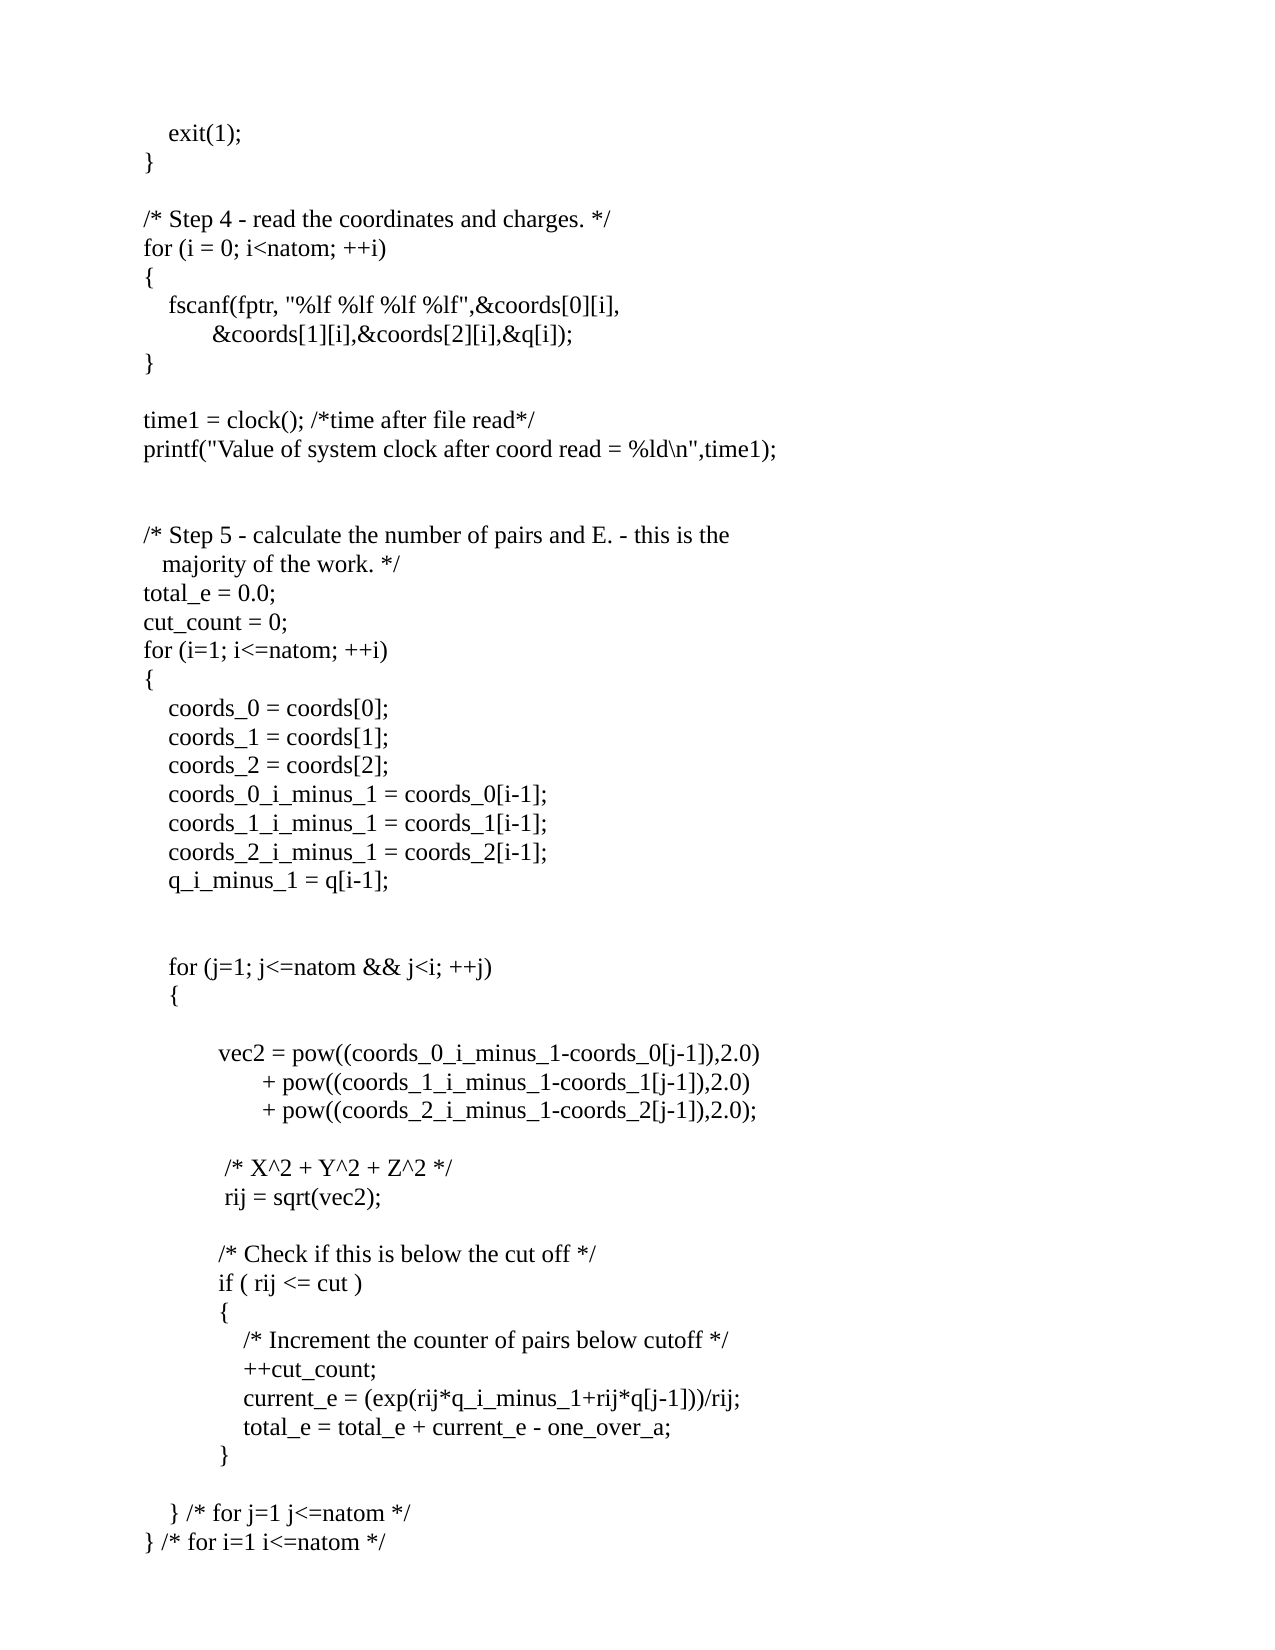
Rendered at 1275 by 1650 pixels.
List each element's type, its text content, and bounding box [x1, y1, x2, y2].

text exit(1); [118, 118, 1157, 147]
text &coords[1][i],&coords[2][i],&q[i]); [118, 319, 1157, 348]
text rij = sqrt(vec2); [118, 1182, 1157, 1211]
text } [118, 1441, 1157, 1469]
text coords_0 = coords[0]; [118, 693, 1157, 722]
text for (i=1; i<=natom; ++i) [118, 636, 1157, 664]
text + pow((coords_2_i_minus_1-coords_2[j-1]),2.0); [118, 1096, 1157, 1124]
text { [118, 262, 1157, 291]
text /* Step 5 - calculate the number of pairs and E. - this is the [118, 521, 1157, 549]
text { [118, 981, 1157, 1009]
text current_e = (exp(rij*q_i_minus_1+rij*q[j-1]))/rij; [118, 1383, 1157, 1412]
text } /* for j=1 j<=natom */ [118, 1498, 1157, 1527]
text total_e = total_e + current_e - one_over_a; [118, 1412, 1157, 1441]
text vec2 = pow((coords_0_i_minus_1-coords_0[j-1]),2.0) [118, 1038, 1157, 1067]
text /* Check if this is below the cut off */ [118, 1239, 1157, 1268]
text majority of the work. */ [118, 549, 1157, 578]
text { [118, 664, 1157, 693]
text coords_2 = coords[2]; [118, 751, 1157, 779]
text time1 = clock(); /*time after file read*/ [118, 406, 1157, 434]
text for (i = 0; i<natom; ++i) [118, 233, 1157, 262]
text + pow((coords_1_i_minus_1-coords_1[j-1]),2.0) [118, 1067, 1157, 1096]
text ++cut_count; [118, 1354, 1157, 1383]
text printf("Value of system clock after coord read = %ld\n",time1); [118, 434, 1157, 463]
text fscanf(fptr, "%lf %lf %lf %lf",&coords[0][i], [118, 291, 1157, 319]
text /* X^2 + Y^2 + Z^2 */ [118, 1153, 1157, 1182]
text } [118, 348, 1157, 377]
text } /* for i=1 i<=natom */ [118, 1527, 1157, 1556]
text } [118, 147, 1157, 176]
text coords_1_i_minus_1 = coords_1[i-1]; [118, 808, 1157, 837]
text q_i_minus_1 = q[i-1]; [118, 866, 1157, 894]
text cut_count = 0; [118, 607, 1157, 636]
text total_e = 0.0; [118, 578, 1157, 607]
text if ( rij <= cut ) [118, 1268, 1157, 1297]
text /* Increment the counter of pairs below cutoff */ [118, 1326, 1157, 1354]
text coords_2_i_minus_1 = coords_2[i-1]; [118, 837, 1157, 866]
text { [118, 1297, 1157, 1326]
text for (j=1; j<=natom && j<i; ++j) [118, 952, 1157, 981]
text coords_1 = coords[1]; [118, 722, 1157, 751]
text /* Step 4 - read the coordinates and charges. */ [118, 204, 1157, 233]
text coords_0_i_minus_1 = coords_0[i-1]; [118, 779, 1157, 808]
